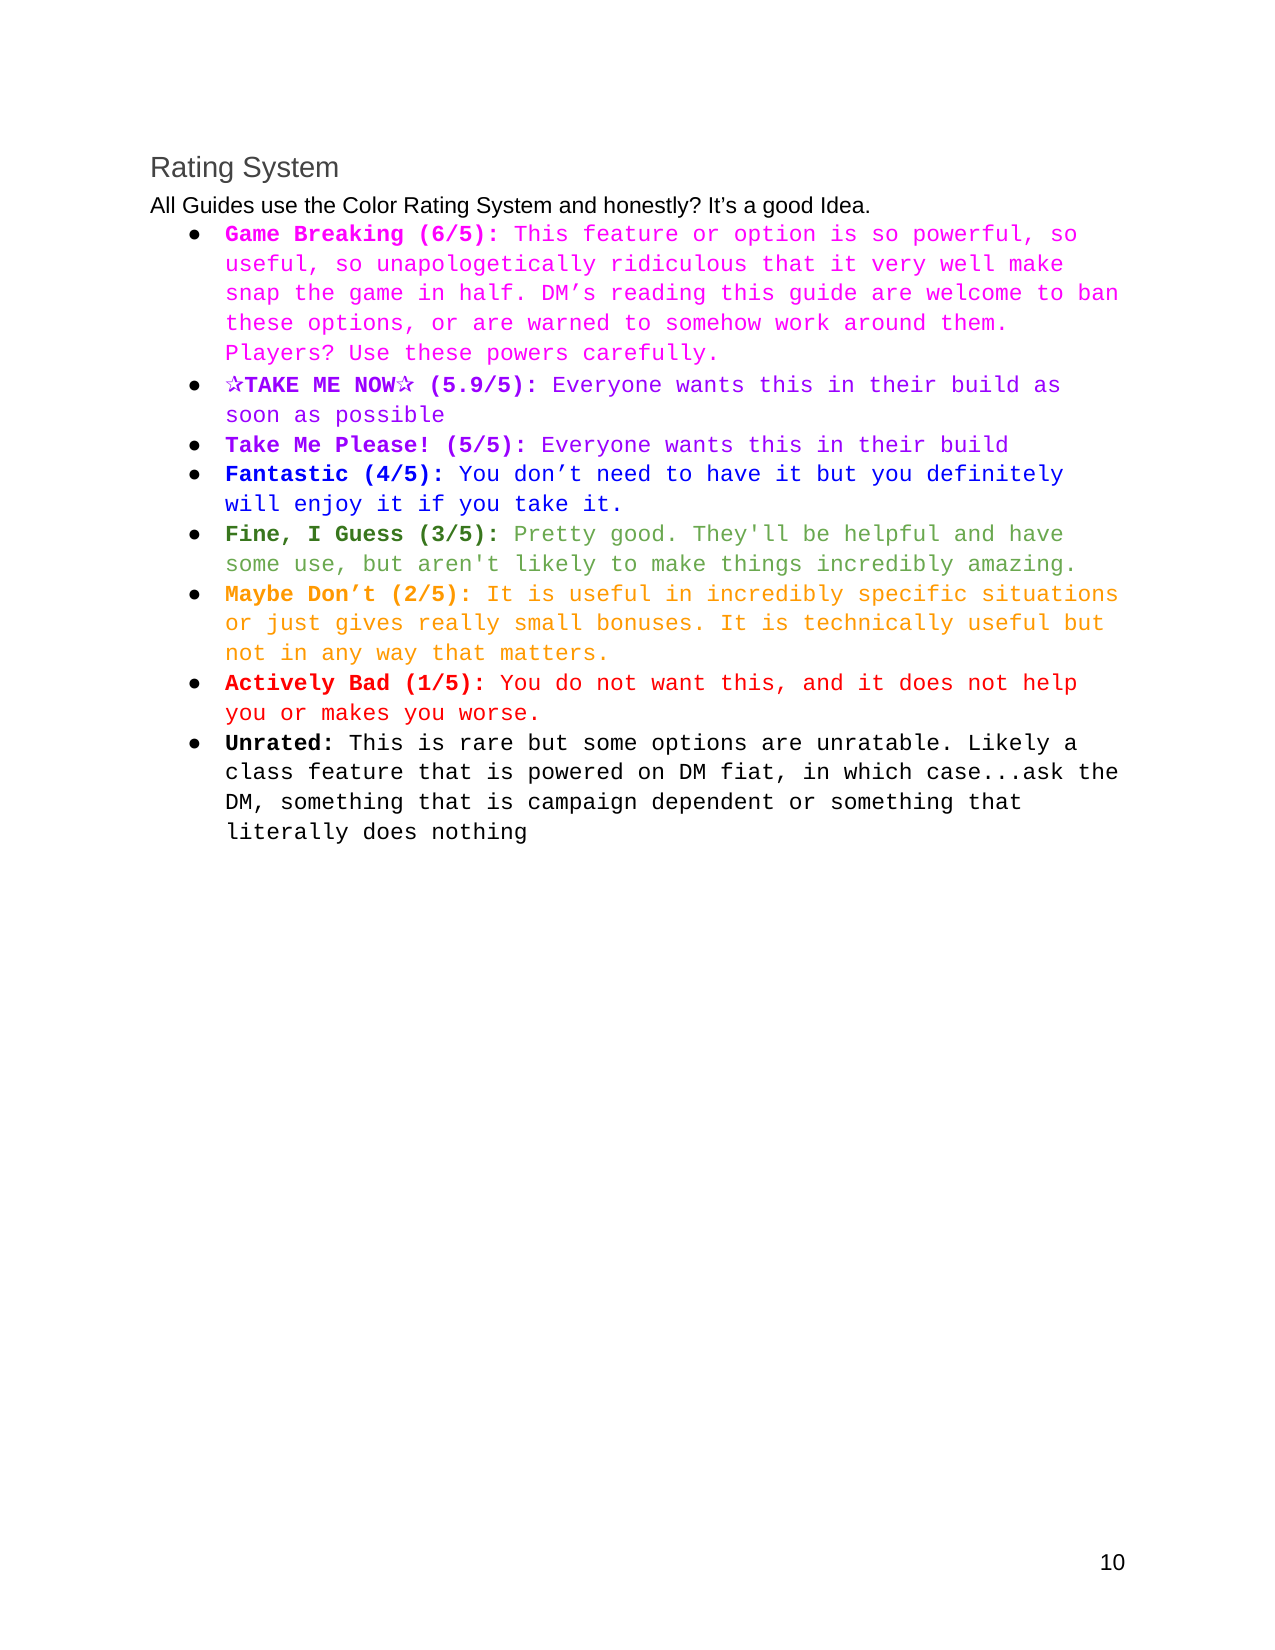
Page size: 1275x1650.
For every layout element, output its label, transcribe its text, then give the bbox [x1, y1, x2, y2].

subtitle Rating System [150, 150, 1125, 183]
list Fantastic (4/5): You don’t need to have it but you definitely will enjoy it if you take it. [187, 463, 1125, 518]
list ✰TAKE ME NOW✰ (5.9/5): Everyone wants this in their build as soon as possible [187, 371, 1125, 429]
list Take Me Please! (5/5): Everyone wants this in their build [187, 433, 1125, 459]
list Actively Bad (1/5): You do not want this, and it does not help you or makes you worse. [187, 671, 1125, 727]
list Unrated: This is rare but some options are unratable. Likely a class feature that is powered on DM fiat, in which case...ask the DM, something that is campaign dependent or something that literally does nothing [187, 731, 1125, 846]
list Maybe Don’t (2/5): It is useful in incredibly specific situations or just gives really small bonuses. It is technically useful but not in any way that matters. [187, 582, 1125, 667]
list Game Breaking (6/5): This feature or option is so powerful, so useful, so unapologetically ridiculous that it very well make snap the game in half. DM’s reading this guide are welcome to ban these options, or are warned to somehow work around them. Players? Use these powers carefully. [187, 222, 1125, 367]
text All Guides use the Color Rating System and honestly? It’s a good Idea. [150, 192, 1125, 218]
list Fine, I Guess (3/5): Pretty good. They'll be helpful and have some use, but aren't likely to make things incredibly amazing. [187, 522, 1125, 578]
